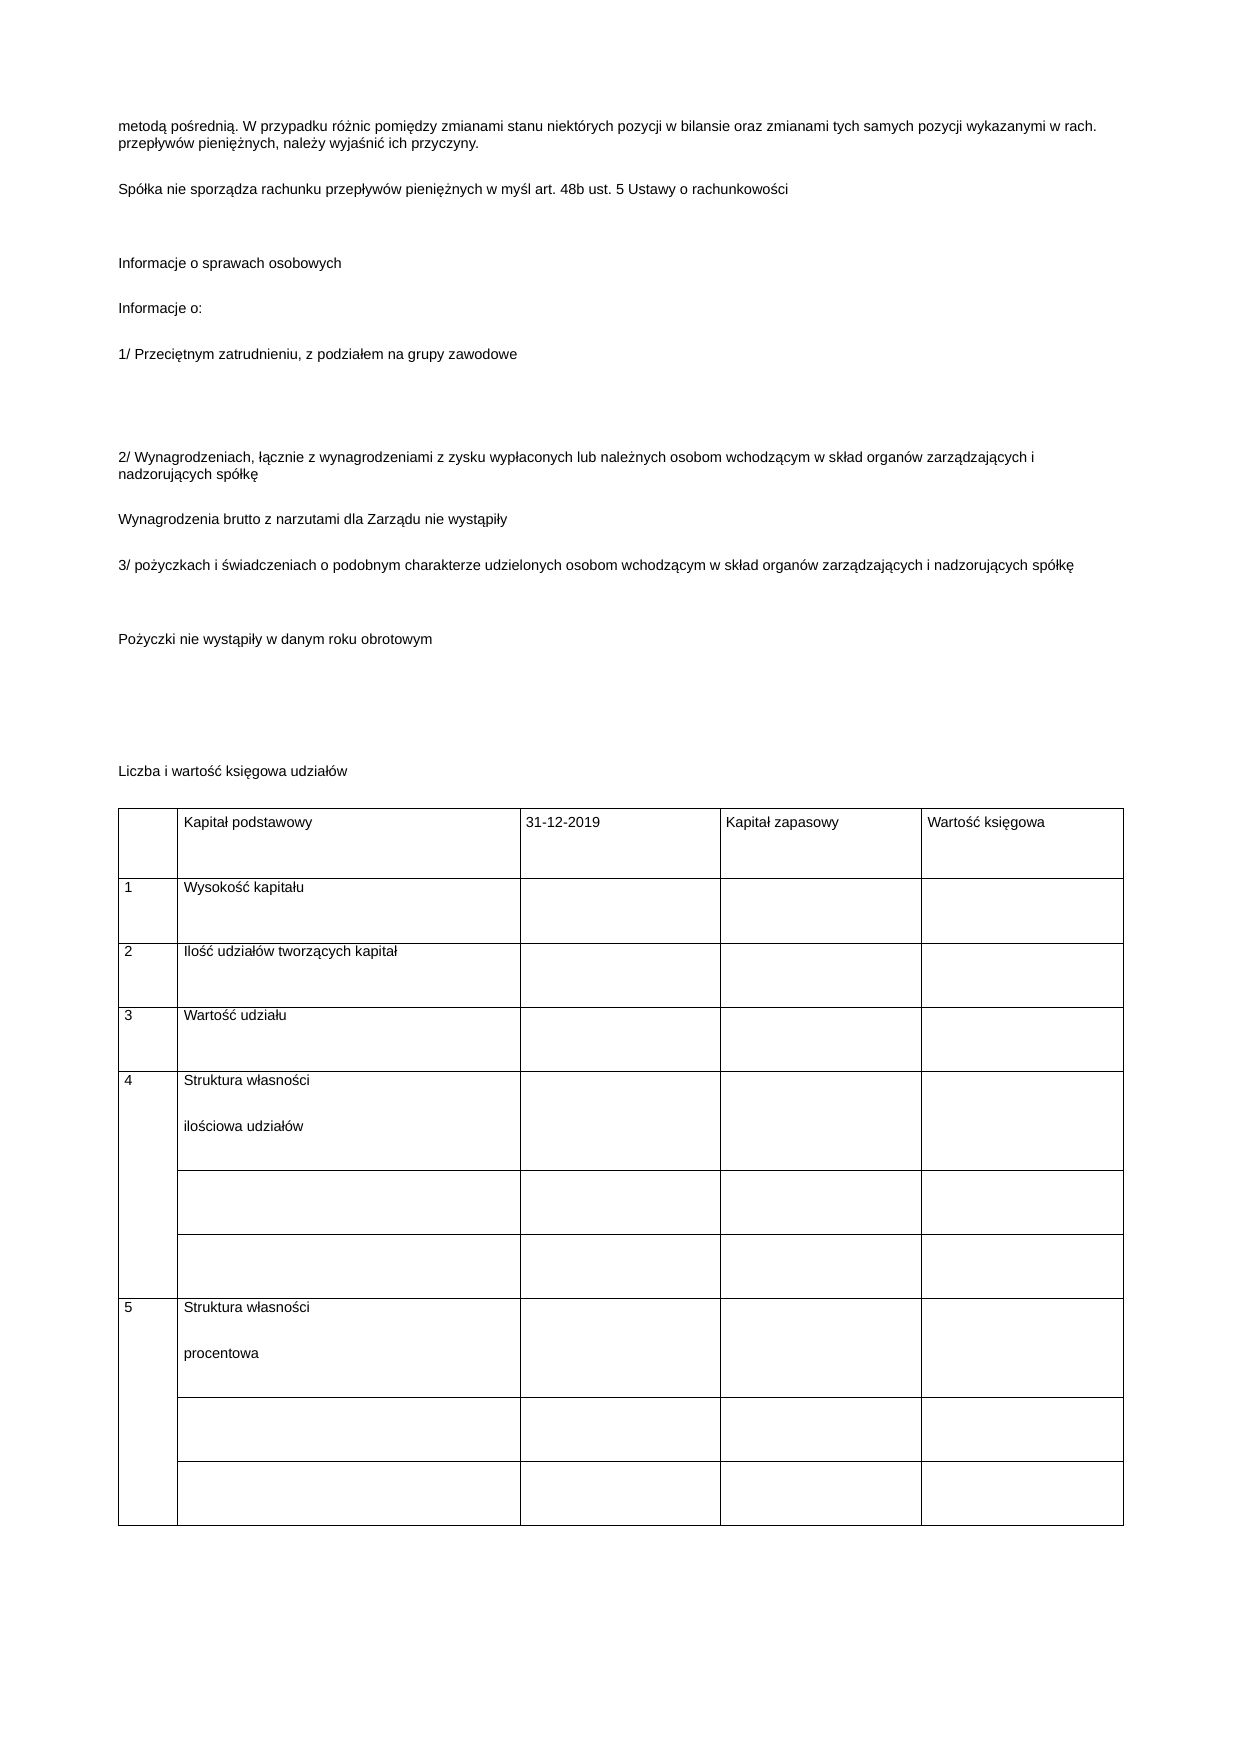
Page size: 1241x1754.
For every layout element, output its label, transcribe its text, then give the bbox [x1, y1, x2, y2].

table_cell [922, 1462, 1123, 1525]
table_cell [521, 1072, 720, 1170]
table_cell [922, 1235, 1123, 1298]
table_header 31-12-2019 [521, 809, 720, 878]
text 3/ pożyczkach i świadczeniach o podobnym charakterze udzielonych osobom wchodzącym w skład organów zarządzających i nadzorujących spółkę [118, 557, 1122, 573]
table_cell [922, 1171, 1123, 1234]
text Pożyczki nie wystąpiły w danym roku obrotowym [118, 631, 1122, 648]
table_header Wartość księgowa [922, 809, 1123, 878]
table_header Kapitał podstawowy [178, 809, 520, 878]
table_cell 2 [119, 944, 177, 1007]
table_cell Struktura własności procentowa [178, 1299, 520, 1397]
table_cell [721, 1072, 921, 1170]
text Informacje o: [118, 300, 1122, 317]
table_cell [521, 1235, 720, 1298]
table_cell [721, 1235, 921, 1298]
table_cell [521, 879, 720, 943]
text Liczba i wartość księgowa udziałów [118, 763, 1122, 779]
table_cell Struktura własności ilościowa udziałów [178, 1072, 520, 1170]
text metodą pośrednią. W przypadku różnic pomiędzy zmianami stanu niektórych pozycji w bilansie oraz zmianami tych samych pozycji wykazanymi w rach. przepływów pieniężnych, należy wyjaśnić ich przyczyny. [118, 118, 1122, 152]
table_cell 5 [119, 1299, 177, 1525]
table_cell [922, 1072, 1123, 1170]
text 1/ Przeciętnym zatrudnieniu, z podziałem na grupy zawodowe [118, 346, 1122, 362]
table_cell [178, 1462, 520, 1525]
table_cell [922, 879, 1123, 943]
table_cell [721, 1299, 921, 1397]
table_cell [178, 1235, 520, 1298]
table_cell 4 [119, 1072, 177, 1298]
table_cell [721, 1171, 921, 1234]
table_cell [922, 1299, 1123, 1397]
table_cell [721, 1398, 921, 1461]
table_cell [521, 1462, 720, 1525]
table_cell [521, 1171, 720, 1234]
text 2/ Wynagrodzeniach, łącznie z wynagrodzeniami z zysku wypłaconych lub należnych osobom wchodzącym w skład organów zarządzających i nadzorujących spółkę [118, 449, 1122, 482]
table_cell Ilość udziałów tworzących kapitał [178, 944, 520, 1007]
table_cell [922, 944, 1123, 1007]
text Spółka nie sporządza rachunku przepływów pieniężnych w myśl art. 48b ust. 5 Ustawy o rachunkowości [118, 180, 1122, 197]
table_header Kapitał zapasowy [721, 809, 921, 878]
table_cell [521, 1299, 720, 1397]
text Wynagrodzenia brutto z narzutami dla Zarządu nie wystąpiły [118, 511, 1122, 528]
table_cell 3 [119, 1008, 177, 1071]
table_cell [521, 1398, 720, 1461]
table_cell [721, 1008, 921, 1071]
text Informacje o sprawach osobowych [118, 255, 1122, 271]
table_cell [922, 1398, 1123, 1461]
table_cell 1 [119, 879, 177, 943]
table_cell [721, 944, 921, 1007]
table_cell [521, 1008, 720, 1071]
table_cell [521, 944, 720, 1007]
table_cell Wartość udziału [178, 1008, 520, 1071]
table_cell [721, 1462, 921, 1525]
table_cell [178, 1398, 520, 1461]
table_cell [721, 879, 921, 943]
table_cell Wysokość kapitału [178, 879, 520, 943]
table_header [119, 809, 177, 878]
table_cell [922, 1008, 1123, 1071]
table_cell [178, 1171, 520, 1234]
